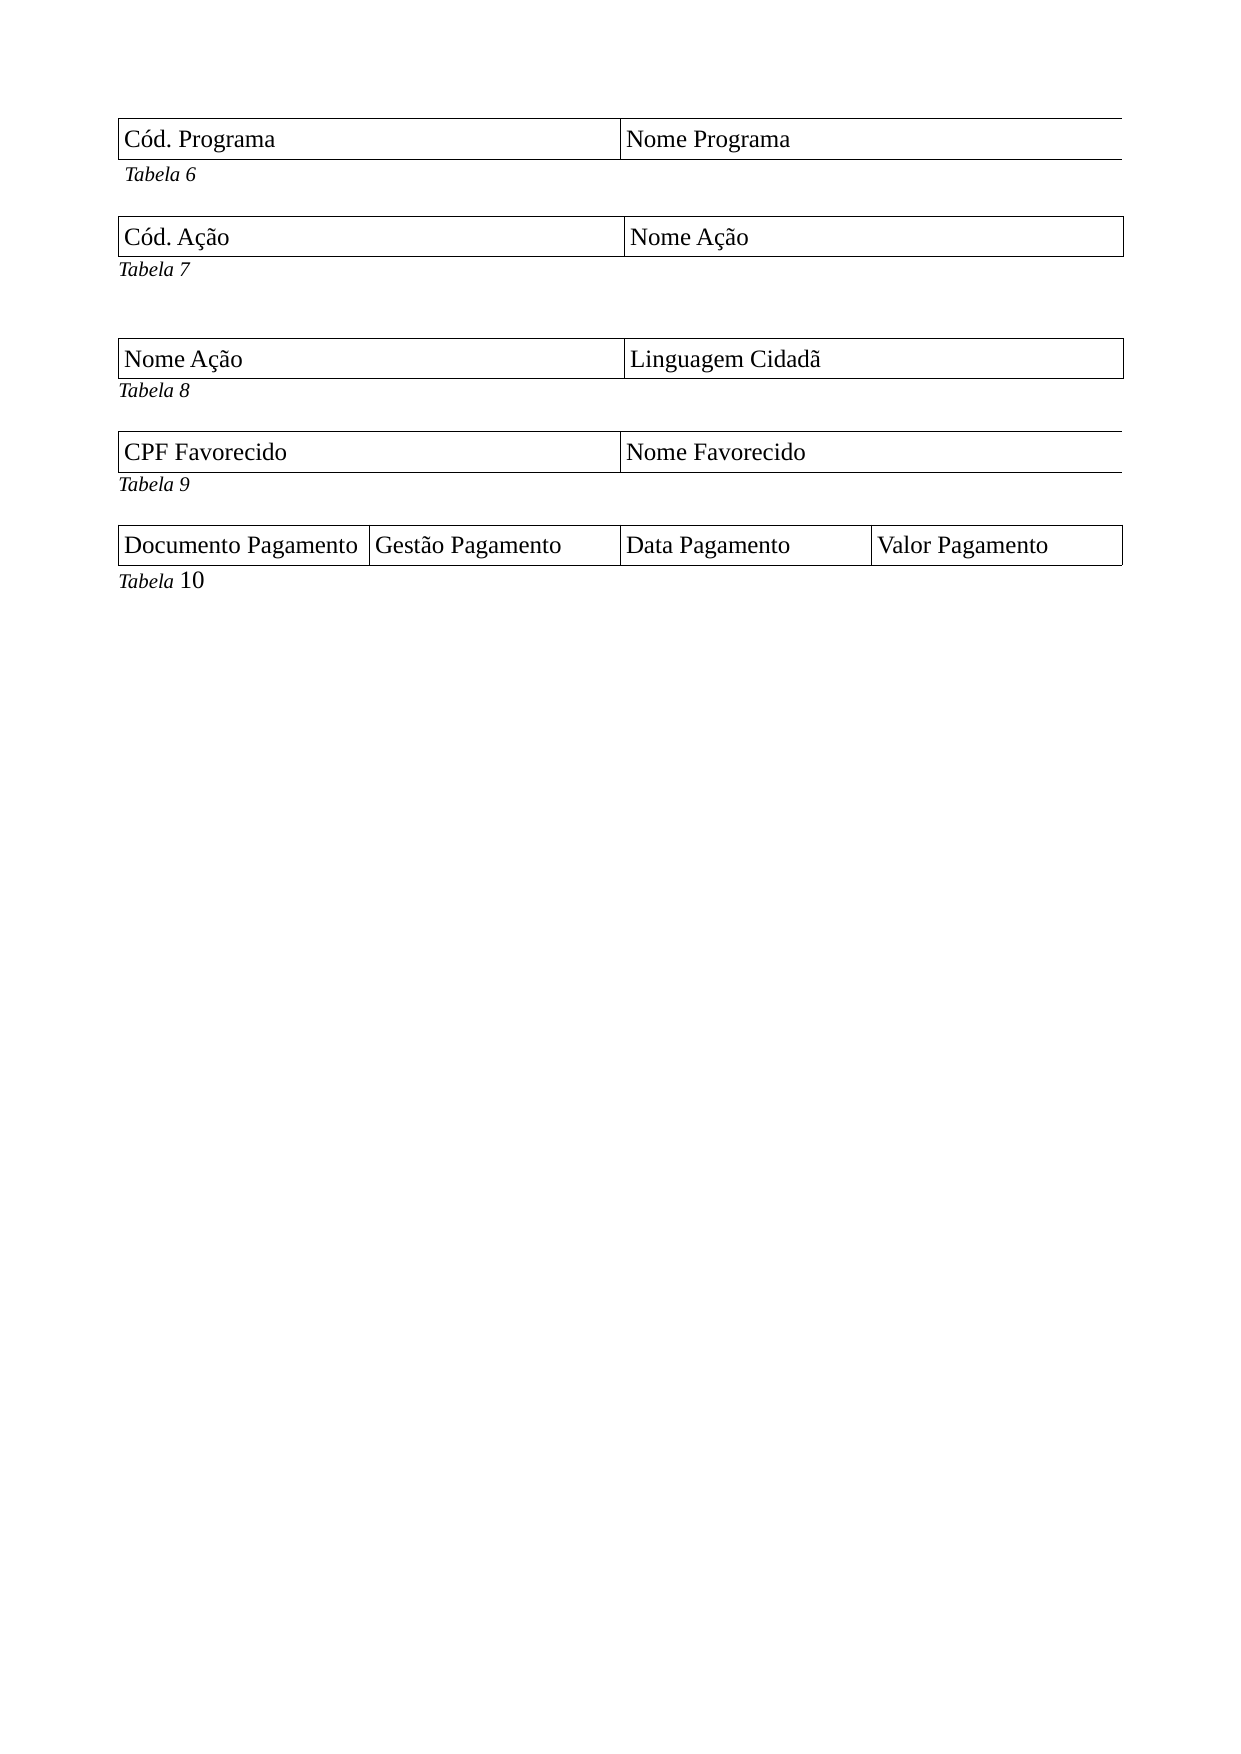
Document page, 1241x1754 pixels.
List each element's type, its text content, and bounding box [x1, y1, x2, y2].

table_header Nome Programa [621, 119, 1122, 158]
table_header Nome Ação [625, 217, 1123, 256]
table_header Cód. Programa [119, 119, 620, 158]
text Tabela 9 [118, 473, 1122, 496]
text Tabela 10 [118, 566, 1122, 594]
table_header Gestão Pagamento [370, 526, 620, 565]
table_header CPF Favorecido [119, 432, 620, 472]
table_header Documento Pagamento [119, 526, 369, 565]
text Tabela 6 [118, 160, 1122, 187]
table_header Data Pagamento [621, 526, 871, 565]
table_header Linguagem Cidadã [625, 339, 1123, 378]
table_header Nome Ação [119, 339, 624, 378]
text Tabela 7 [118, 257, 1122, 281]
table_header Cód. Ação [119, 217, 624, 256]
table_header Valor Pagamento [872, 526, 1122, 565]
table_header Nome Favorecido [621, 432, 1122, 472]
text Tabela 8 [118, 379, 1122, 402]
